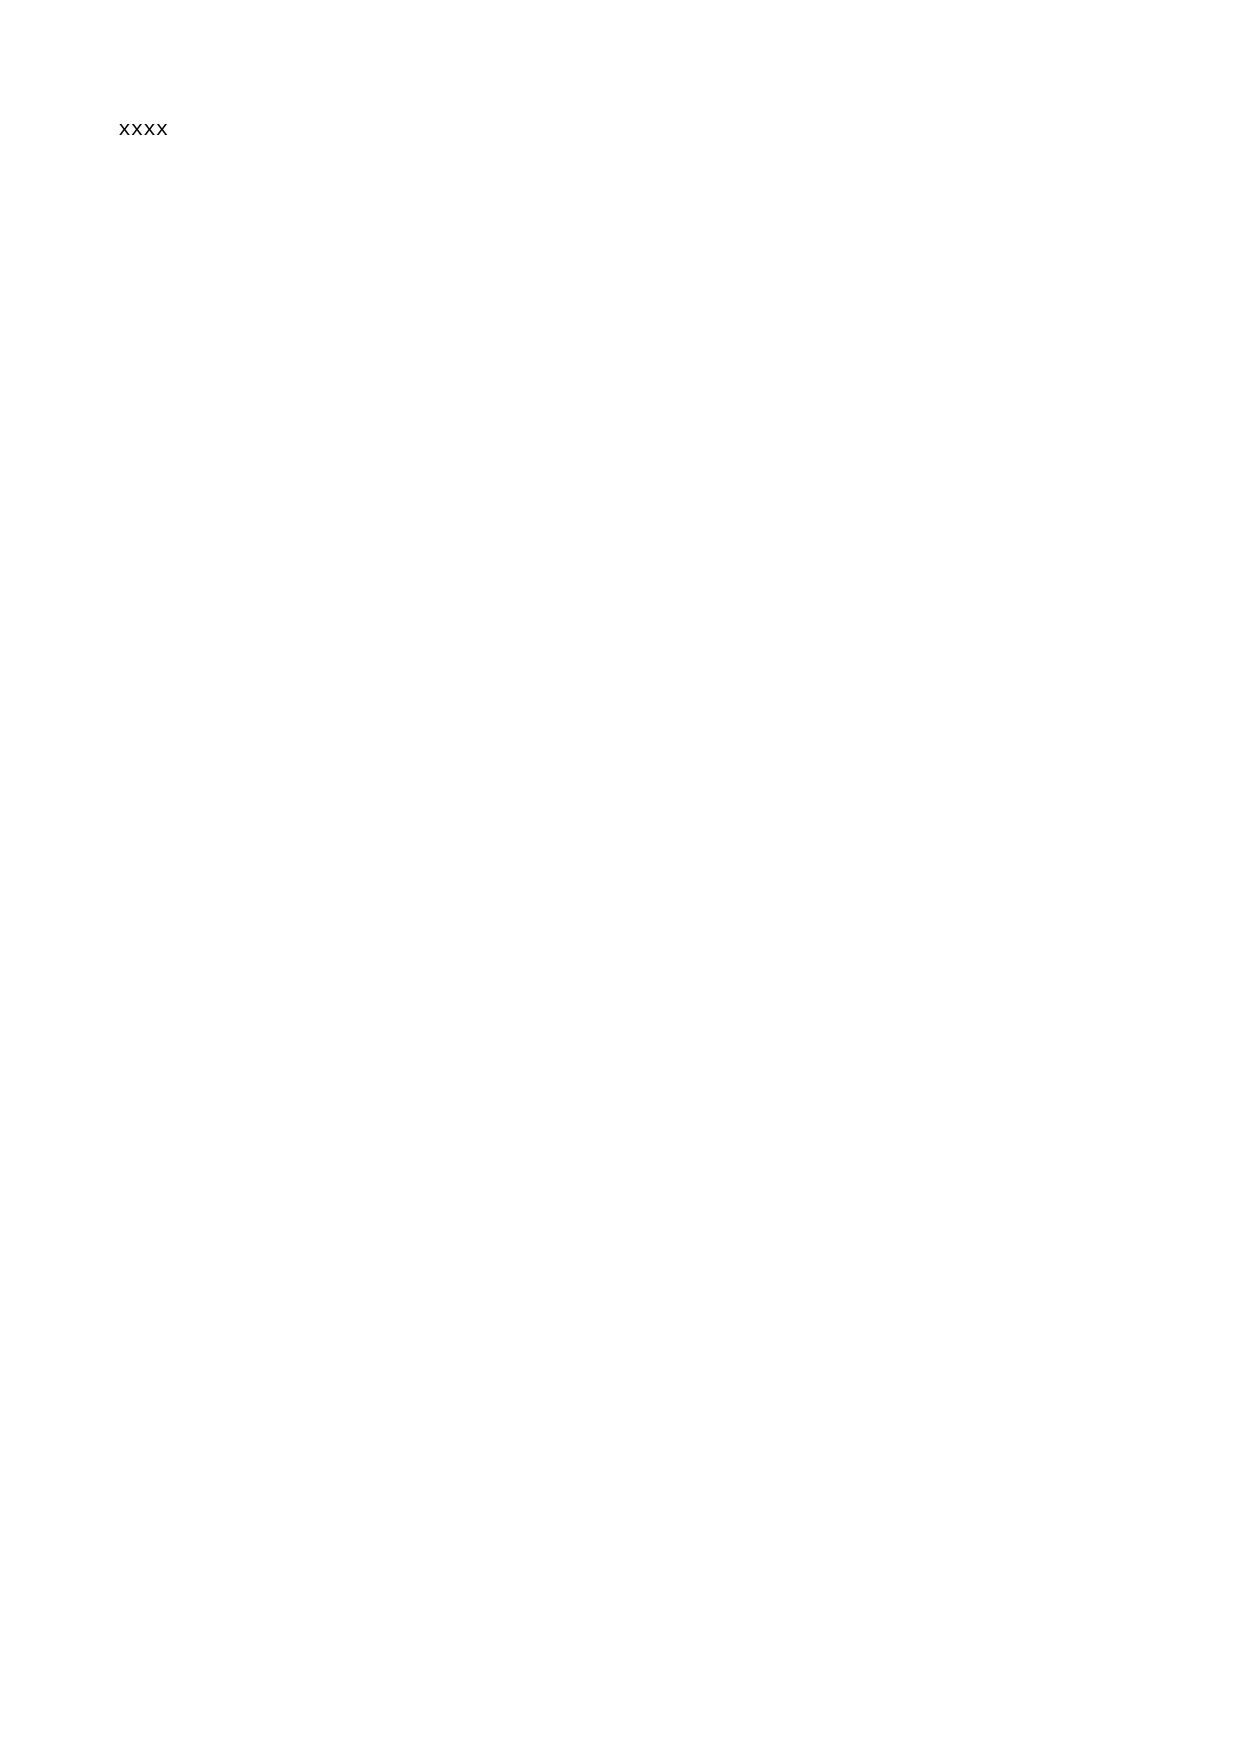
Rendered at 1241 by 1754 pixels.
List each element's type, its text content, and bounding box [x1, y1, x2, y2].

text xxxx [118, 118, 1122, 142]
